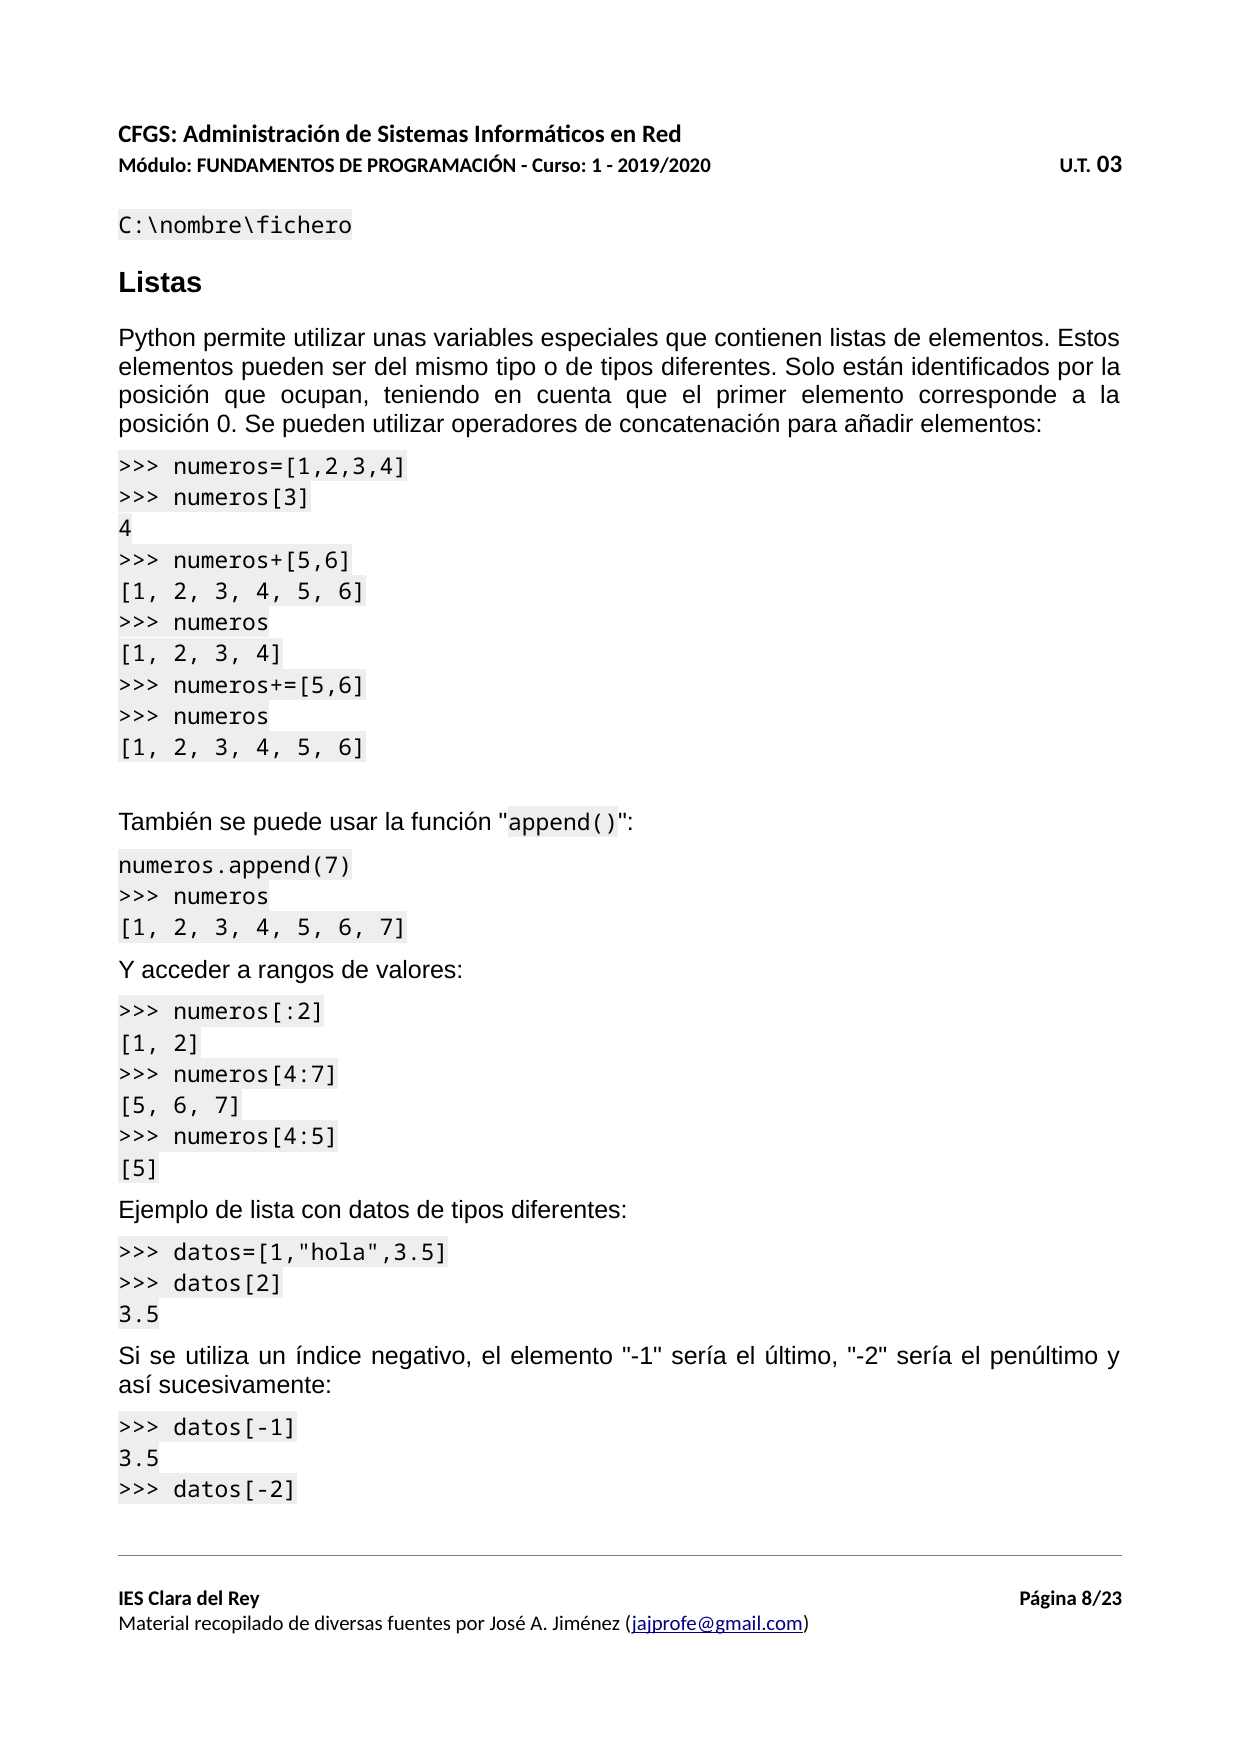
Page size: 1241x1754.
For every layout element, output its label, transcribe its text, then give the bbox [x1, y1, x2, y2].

text >>> numeros+=[5,6] [366, 669, 1122, 700]
text Ejemplo de lista con datos de tipos diferentes: [118, 1195, 1122, 1223]
text >>> numeros+[5,6] [352, 544, 1122, 575]
text [5] [159, 1152, 1122, 1183]
text 3.5 [159, 1298, 1122, 1329]
text [1, 2, 3, 4] [118, 637, 1122, 669]
subtitle Listas [118, 265, 1122, 298]
text >>> datos[2] [283, 1267, 1122, 1298]
text También se puede usar la función "append()": [118, 806, 1122, 837]
text >>> numeros[4:7] [338, 1058, 1122, 1089]
text numeros.append(7) [352, 849, 1122, 880]
text C:\nombre\fichero [352, 209, 1122, 240]
text >>> datos=[1,"hola",3.5] [448, 1236, 1122, 1267]
text >>> numeros [269, 880, 1122, 911]
text [1, 2] [201, 1027, 1122, 1058]
text [1, 2, 3, 4, 5, 6, 7] [407, 911, 1122, 943]
text [1, 2, 3, 4, 5, 6] [366, 731, 1122, 762]
text >>> numeros[3] [311, 481, 1122, 512]
text >>> numeros[:2] [324, 995, 1122, 1027]
text [1, 2, 3, 4, 5, 6] [366, 575, 1122, 606]
text >>> numeros[4:5] [338, 1120, 1122, 1152]
text 4 [118, 512, 1122, 544]
text >>> numeros [269, 606, 1122, 637]
text Y acceder a rangos de valores: [118, 954, 1122, 983]
text >>> numeros=[1,2,3,4] [407, 450, 1122, 481]
text [5, 6, 7] [242, 1089, 1122, 1120]
text Python permite utilizar unas variables especiales que contienen listas de elementos. Estos elementos pueden ser del mismo tipo o de tipos diferentes. Solo están identificados por la posición que ocupan, teniendo en cuenta que el primer elemento corresponde a la posición 0. Se pueden utilizar operadores de concatenación para añadir elementos: [118, 323, 1122, 438]
text Si se utiliza un índice negativo, el elemento "-1" sería el último, "-2" sería el penúltimo y así sucesivamente: [118, 1341, 1122, 1399]
text >>> datos[-1] [297, 1411, 1122, 1442]
text >>> numeros [269, 700, 1122, 731]
text 3.5 [159, 1442, 1122, 1473]
text >>> datos[-2] [297, 1473, 1122, 1504]
